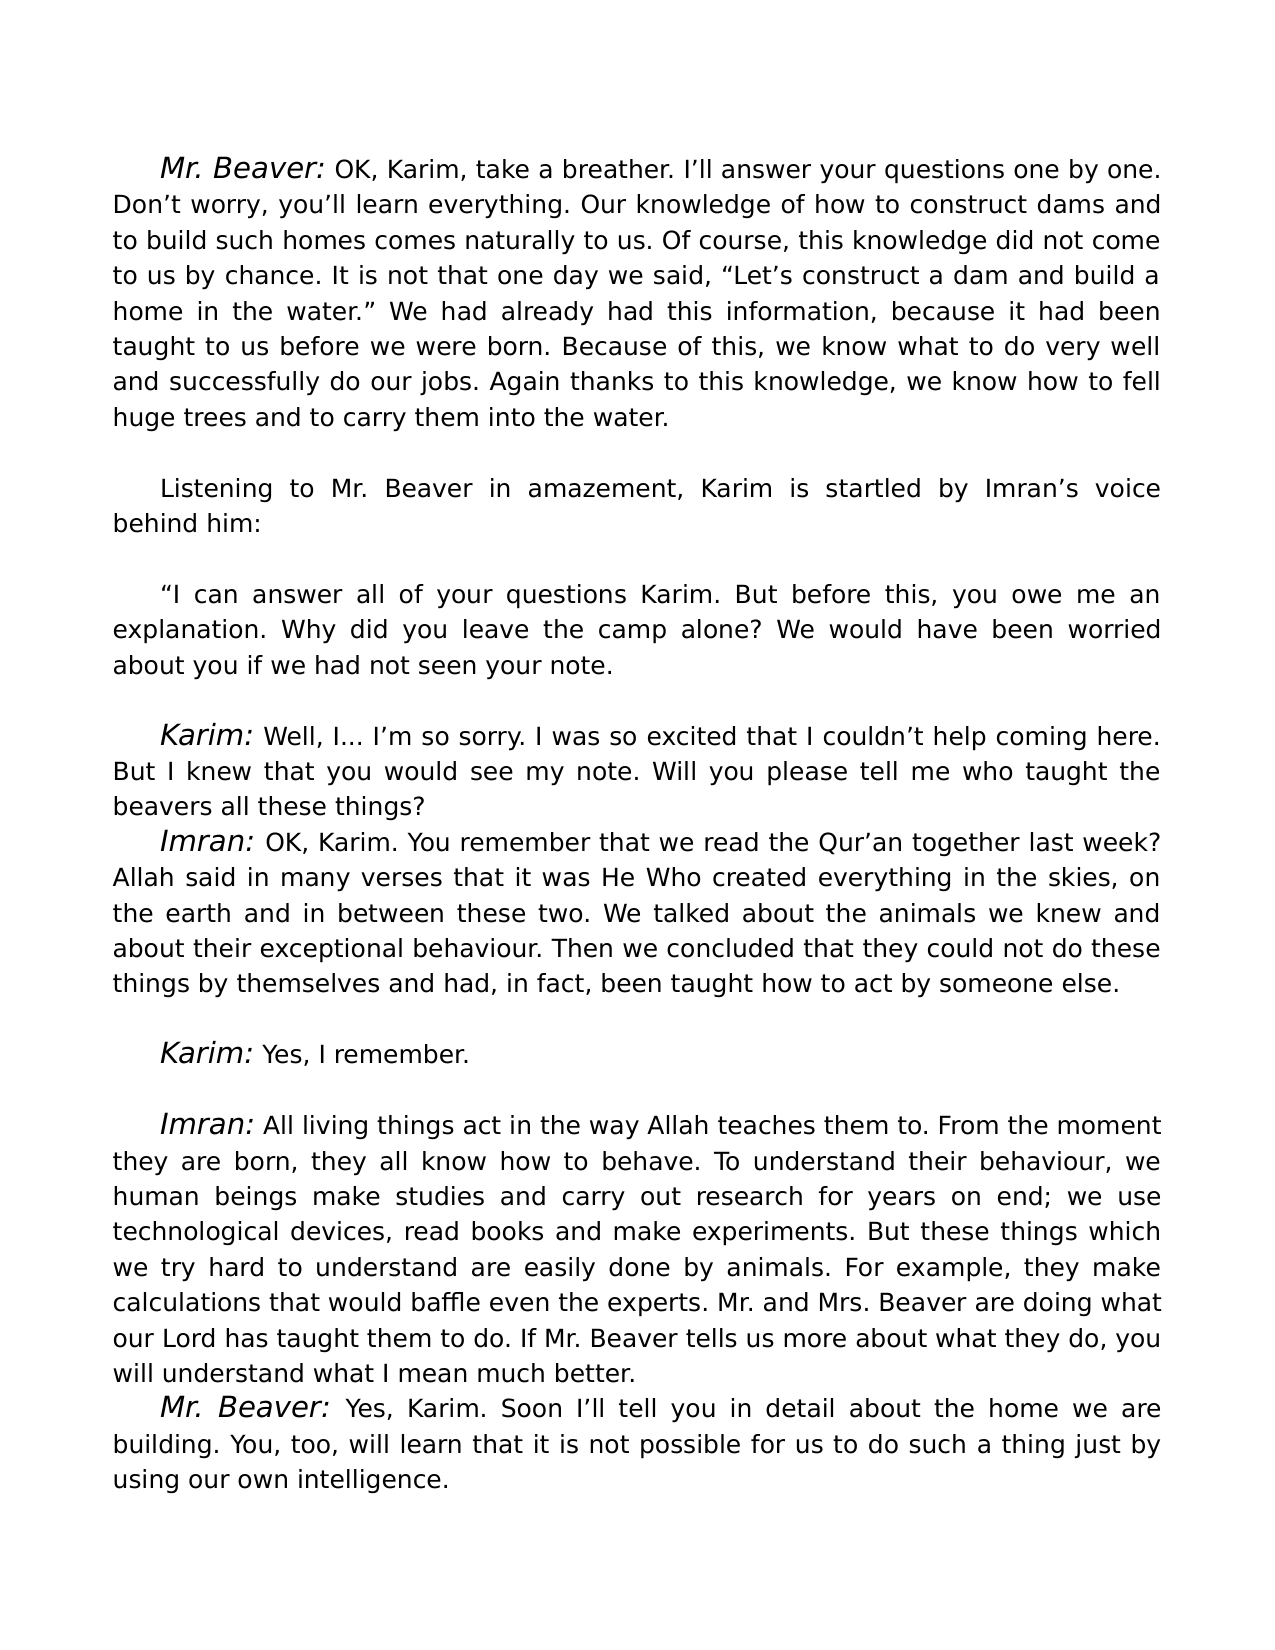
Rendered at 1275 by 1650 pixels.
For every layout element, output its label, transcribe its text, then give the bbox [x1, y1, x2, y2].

text Imran: OK, Karim. You remember that we read the Qur’an together last week? Allah said in many verses that it was He Who created everything in the skies, on the earth and in between these two. We talked about the animals we knew and about their exceptional behaviour. Then we concluded that they could not do these things by themselves and had, in fact, been taught how to act by someone else. [112, 823, 1162, 1000]
text Karim: Well, I... I’m so sorry. I was so excited that I couldn’t help coming here. But I knew that you would see my note. Will you please tell me who taught the beavers all these things? [112, 717, 1162, 823]
text “I can answer all of your questions Karim. But before this, you owe me an explanation. Why did you leave the camp alone? We would have been worried about you if we had not seen your note. [112, 575, 1162, 681]
text Karim: Yes, I remember. [112, 1035, 1162, 1071]
text Listening to Mr. Beaver in amazement, Karim is startled by Imran’s voice behind him: [112, 469, 1162, 539]
text Mr. Beaver: Yes, Karim. Soon I’ll tell you in detail about the home we are building. You, too, will learn that it is not possible for us to do such a thing just by using our own intelligence. [112, 1389, 1162, 1496]
text Imran: All living things act in the way Allah teaches them to. From the moment they are born, they all know how to behave. To understand their behaviour, we human beings make studies and carry out research for years on end; we use technological devices, read books and make experiments. But these things which we try hard to understand are easily done by animals. For example, they make calculations that would baffle even the experts. Mr. and Mrs. Beaver are doing what our Lord has taught them to do. If Mr. Beaver tells us more about what they do, you will understand what I mean much better. [112, 1106, 1162, 1389]
text Mr. Beaver: OK, Karim, take a breather. I’ll answer your questions one by one. Don’t worry, you’ll learn everything. Our knowledge of how to construct dams and to build such homes comes naturally to us. Of course, this knowledge did not come to us by chance. It is not that one day we said, “Let’s construct a dam and build a home in the water.” We had already had this information, because it had been taught to us before we were born. Because of this, we know what to do very well and successfully do our jobs. Again thanks to this knowledge, we know how to fell huge trees and to carry them into the water. [112, 150, 1162, 433]
